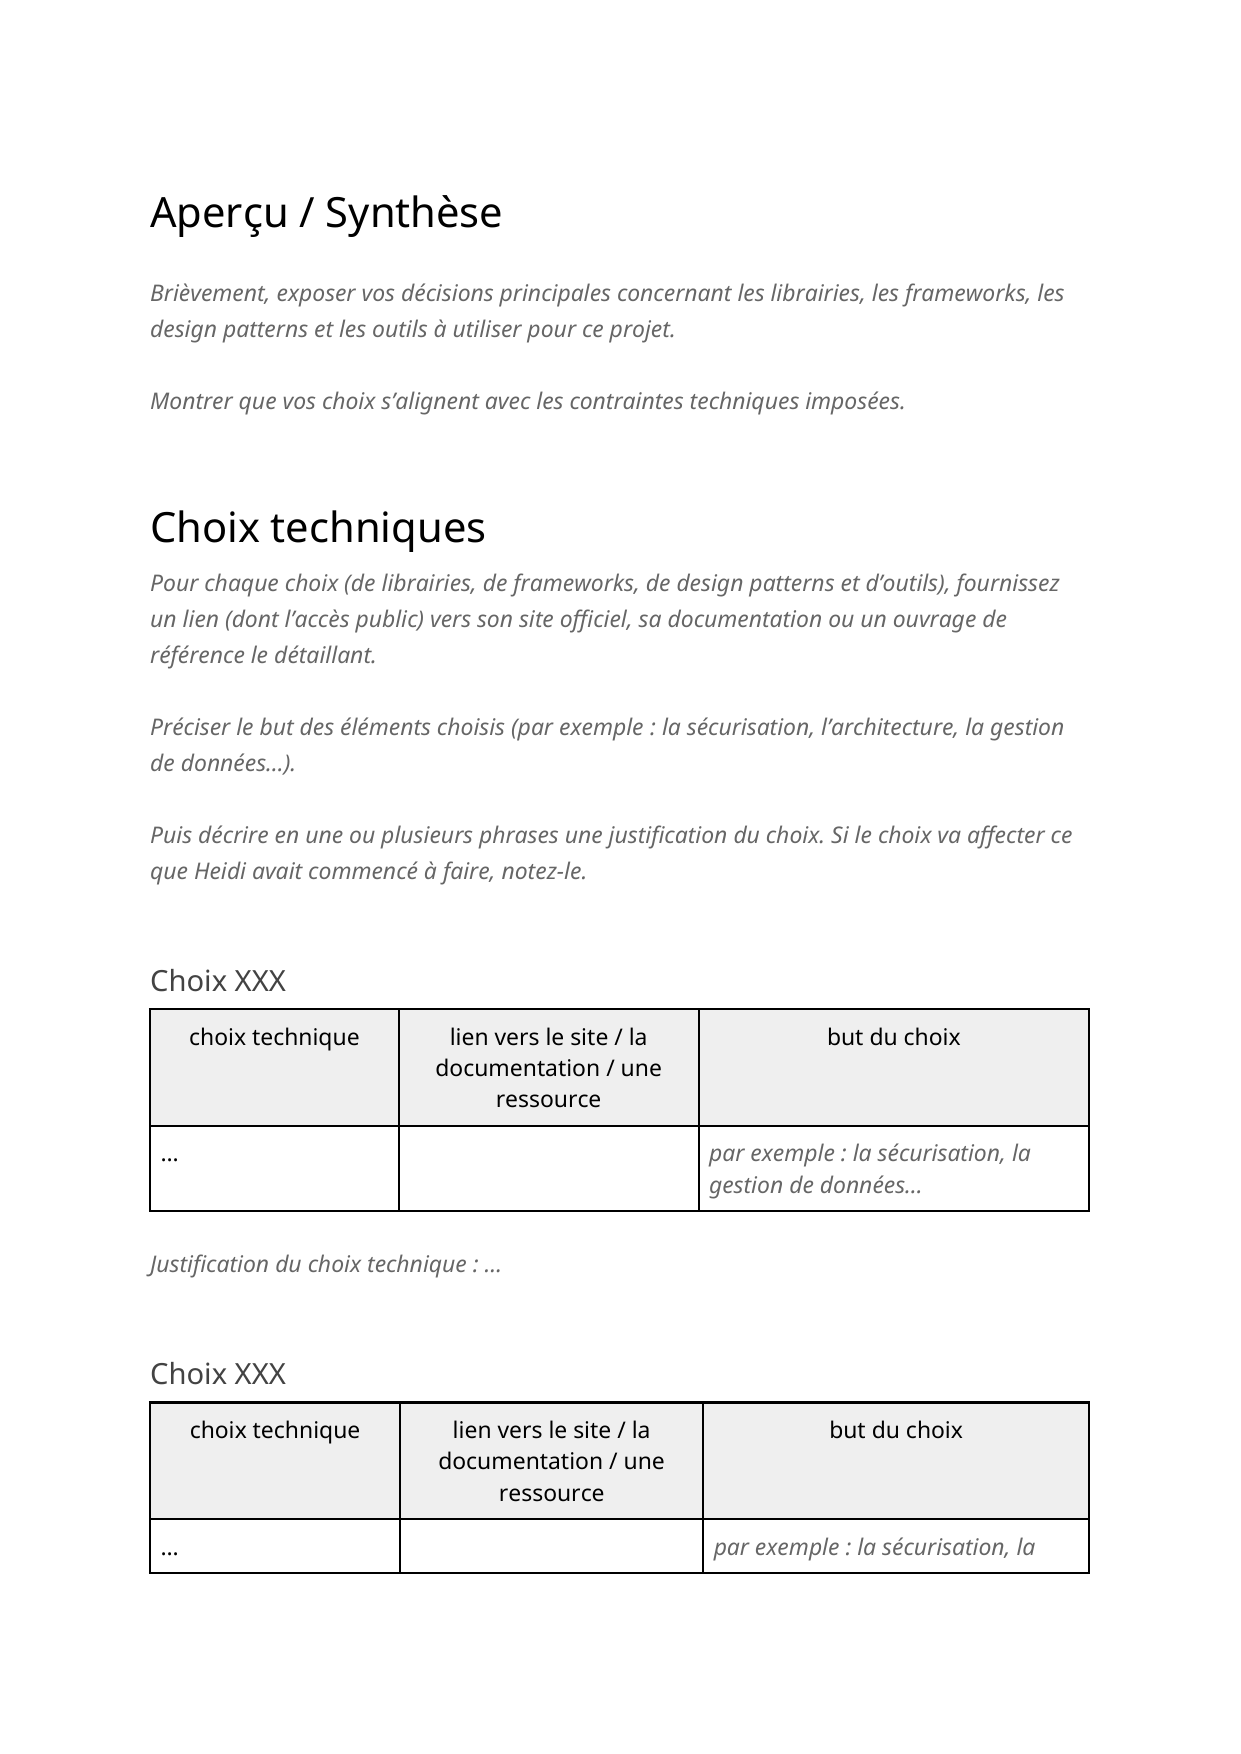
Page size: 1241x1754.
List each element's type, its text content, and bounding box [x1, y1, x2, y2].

table_cell par exemple : la sécurisation, la gestion de données… [700, 1127, 1088, 1210]
table_header lien vers le site / la documentation / une ressource [400, 1010, 698, 1125]
text Préciser le but des éléments choisis (par exemple : la sécurisation, l’architecture, la gestion de données…). [150, 711, 1090, 778]
subtitle Choix XXX [150, 960, 1090, 1000]
subtitle Choix XXX [150, 1353, 1090, 1393]
table_header but du choix [700, 1010, 1088, 1125]
subtitle Aperçu / Synthèse [150, 183, 1090, 240]
table_cell par exemple : la sécurisation, la [704, 1520, 1088, 1572]
text Justification du choix technique : … [150, 1248, 1090, 1279]
text Pour chaque choix (de librairies, de frameworks, de design patterns et d’outils), fournissez un lien (dont l’accès public) vers son site officiel, sa documentation ou un ouvrage de référence le détaillant. [150, 567, 1090, 671]
table_header but du choix [704, 1404, 1088, 1518]
table_header choix technique [151, 1404, 399, 1518]
table_header choix technique [151, 1010, 398, 1125]
text Puis décrire en une ou plusieurs phrases une justification du choix. Si le choix va affecter ce que Heidi avait commencé à faire, notez-le. [150, 819, 1090, 886]
text Montrer que vos choix s’alignent avec les contraintes techniques imposées. [150, 384, 1090, 416]
subtitle Choix techniques [150, 498, 1090, 555]
table_cell [400, 1127, 698, 1210]
text Brièvement, exposer vos décisions principales concernant les librairies, les frameworks, les design patterns et les outils à utiliser pour ce projet. [150, 277, 1090, 344]
table_cell … [151, 1520, 399, 1572]
table_cell [401, 1520, 702, 1572]
table_header lien vers le site / la documentation / une ressource [401, 1404, 702, 1518]
table_cell … [151, 1127, 398, 1210]
